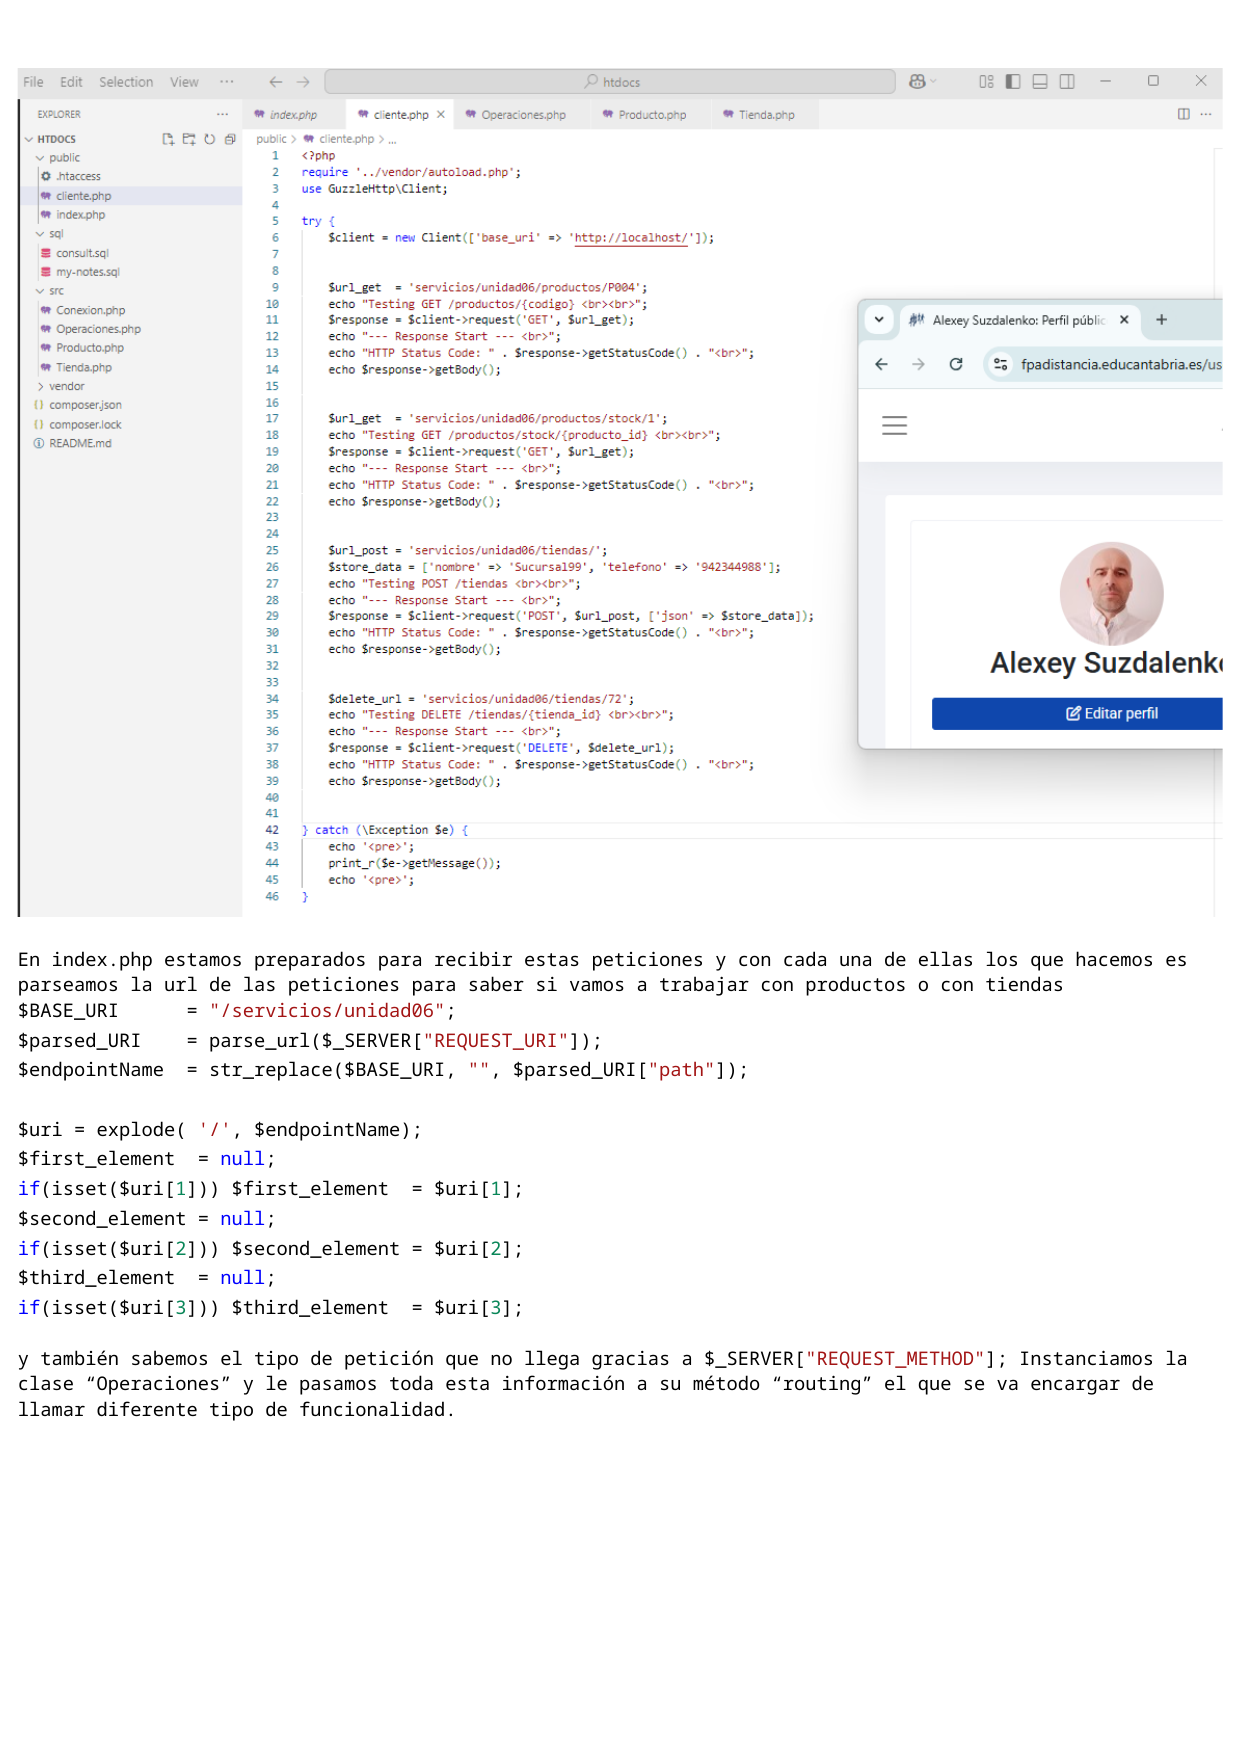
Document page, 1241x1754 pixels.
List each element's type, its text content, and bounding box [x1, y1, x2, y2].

text $uri = explode( '/', $endpointName); [18, 1112, 1222, 1142]
text $parsed_URI = parse_url($_SERVER["REQUEST_URI"]); [18, 1023, 1222, 1052]
text $BASE_URI = "/servicios/unidad06"; [18, 997, 1222, 1023]
picture [17, 68, 1223, 917]
text if(isset($uri[3])) $third_element = $uri[3]; [18, 1290, 1222, 1320]
text if(isset($uri[1])) $first_element = $uri[1]; [18, 1171, 1222, 1201]
text if(isset($uri[2])) $second_element = $uri[2]; [18, 1231, 1222, 1260]
text $endpointName = str_replace($BASE_URI, "", $parsed_URI["path"]); [18, 1052, 1222, 1082]
text En index.php estamos preparados para recibir estas peticiones y con cada una de ellas los que hacemos es parseamos la url de las peticiones para saber si vamos a trabajar con productos o con tiendas [18, 946, 1222, 997]
text $second_element = null; [18, 1201, 1222, 1231]
text $first_element = null; [18, 1142, 1222, 1171]
text y también sabemos el tipo de petición que no llega gracias a $_SERVER["REQUEST_METHOD"]; Instanciamos la clase “Operaciones” y le pasamos toda esta información a su método “routing” el que se va encargar de llamar diferente tipo de funcionalidad. [18, 1345, 1222, 1422]
text $third_element = null; [18, 1260, 1222, 1290]
